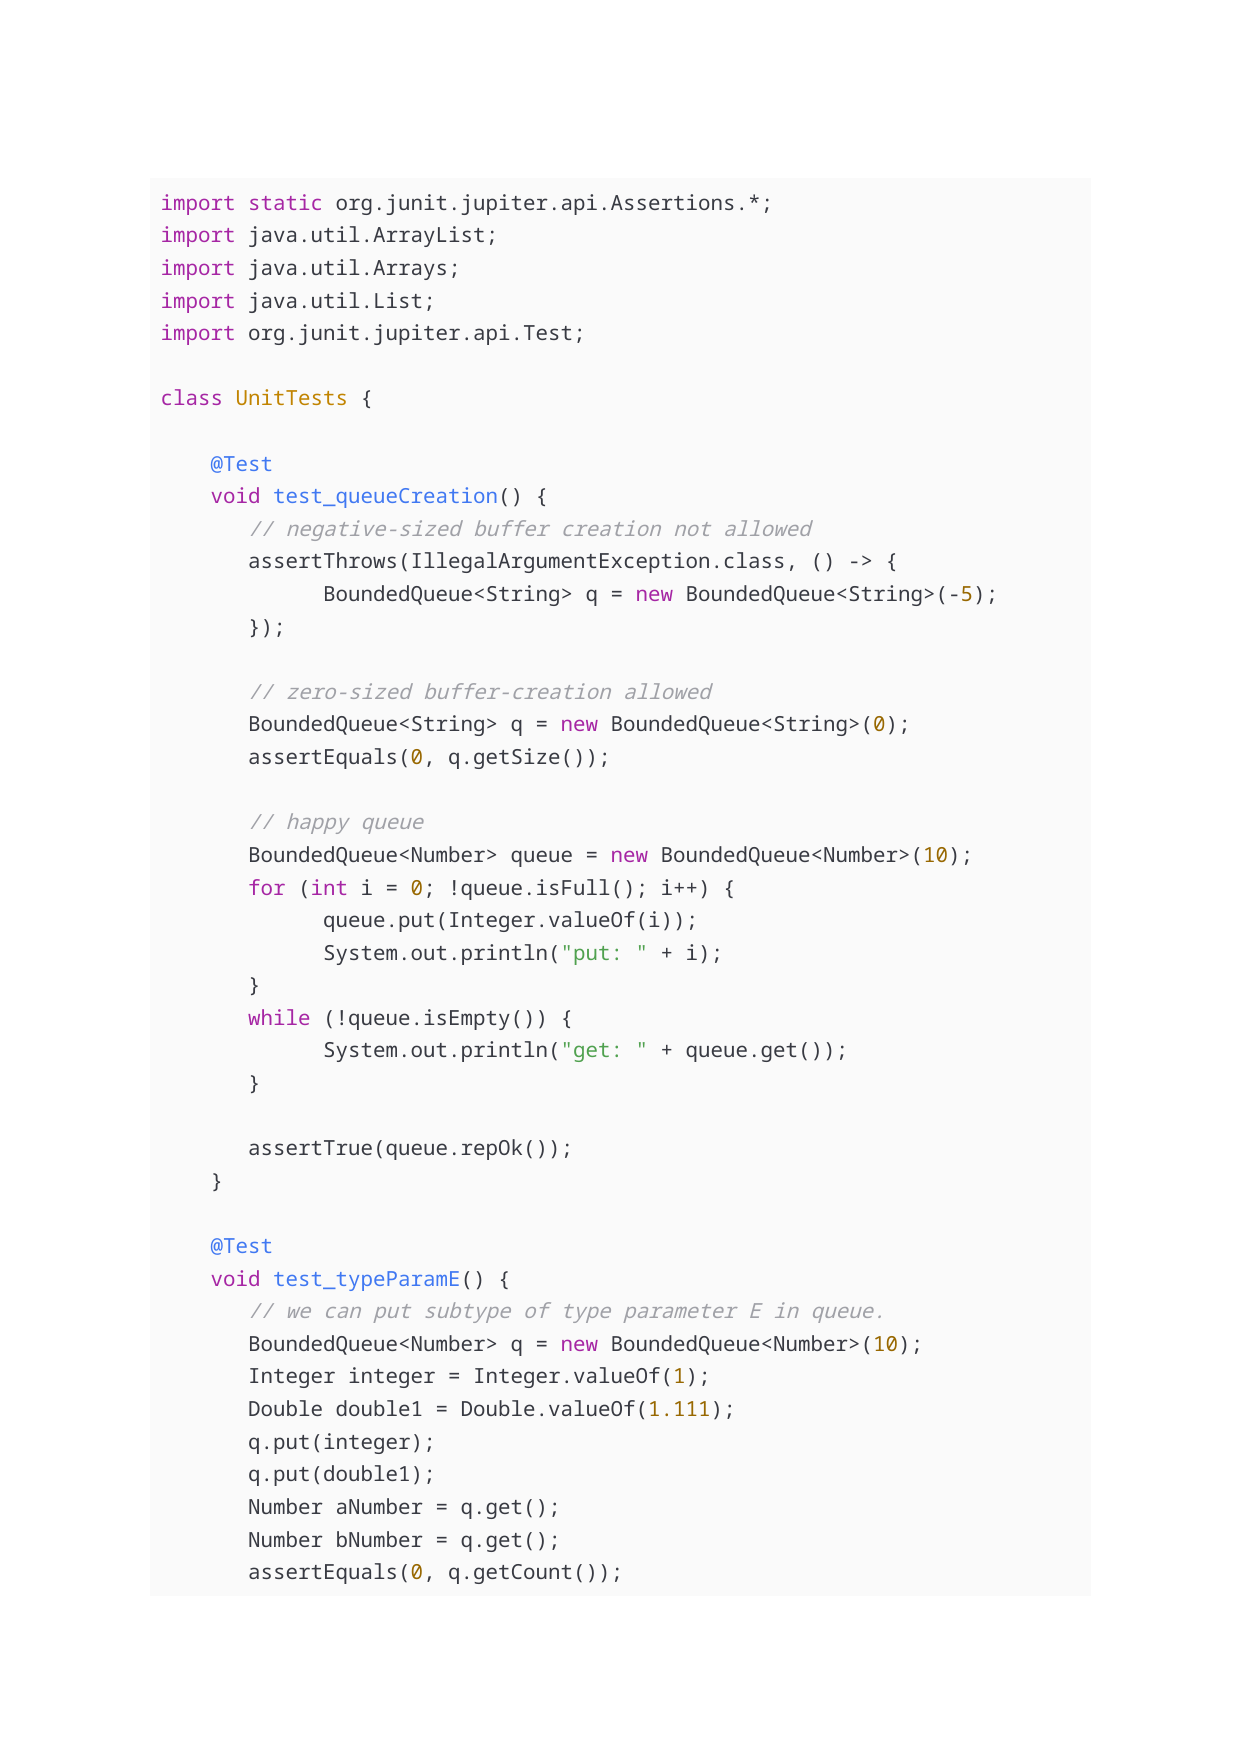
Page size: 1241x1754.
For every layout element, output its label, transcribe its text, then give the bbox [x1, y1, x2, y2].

table_header import static org.junit.jupiter.api.Assertions.*; import java.util.ArrayList; import java.util.Arrays; import java.util.List; import org.junit.jupiter.api.Test; class UnitTests { @Test void test_queueCreation() { // negative-sized buffer creation not allowed assertThrows(IllegalArgumentException.class, () -> { BoundedQueue<String> q = new BoundedQueue<String>(-5); }); // zero-sized buffer-creation allowed BoundedQueue<String> q = new BoundedQueue<String>(0); assertEquals(0, q.getSize()); // happy queue BoundedQueue<Number> queue = new BoundedQueue<Number>(10); for (int i = 0; !queue.isFull(); i++) { queue.put(Integer.valueOf(i)); System.out.println("put: " + i); } while (!queue.isEmpty()) { System.out.println("get: " + queue.get()); } assertTrue(queue.repOk()); } @Test void test_typeParamE() { // we can put subtype of type parameter E in queue. BoundedQueue<Number> q = new BoundedQueue<Number>(10); Integer integer = Integer.valueOf(1); Double double1 = Double.valueOf(1.111); q.put(integer); q.put(double1); Number aNumber = q.get(); Number bNumber = q.get(); assertEquals(0, q.getCount()); [150, 178, 1091, 1596]
